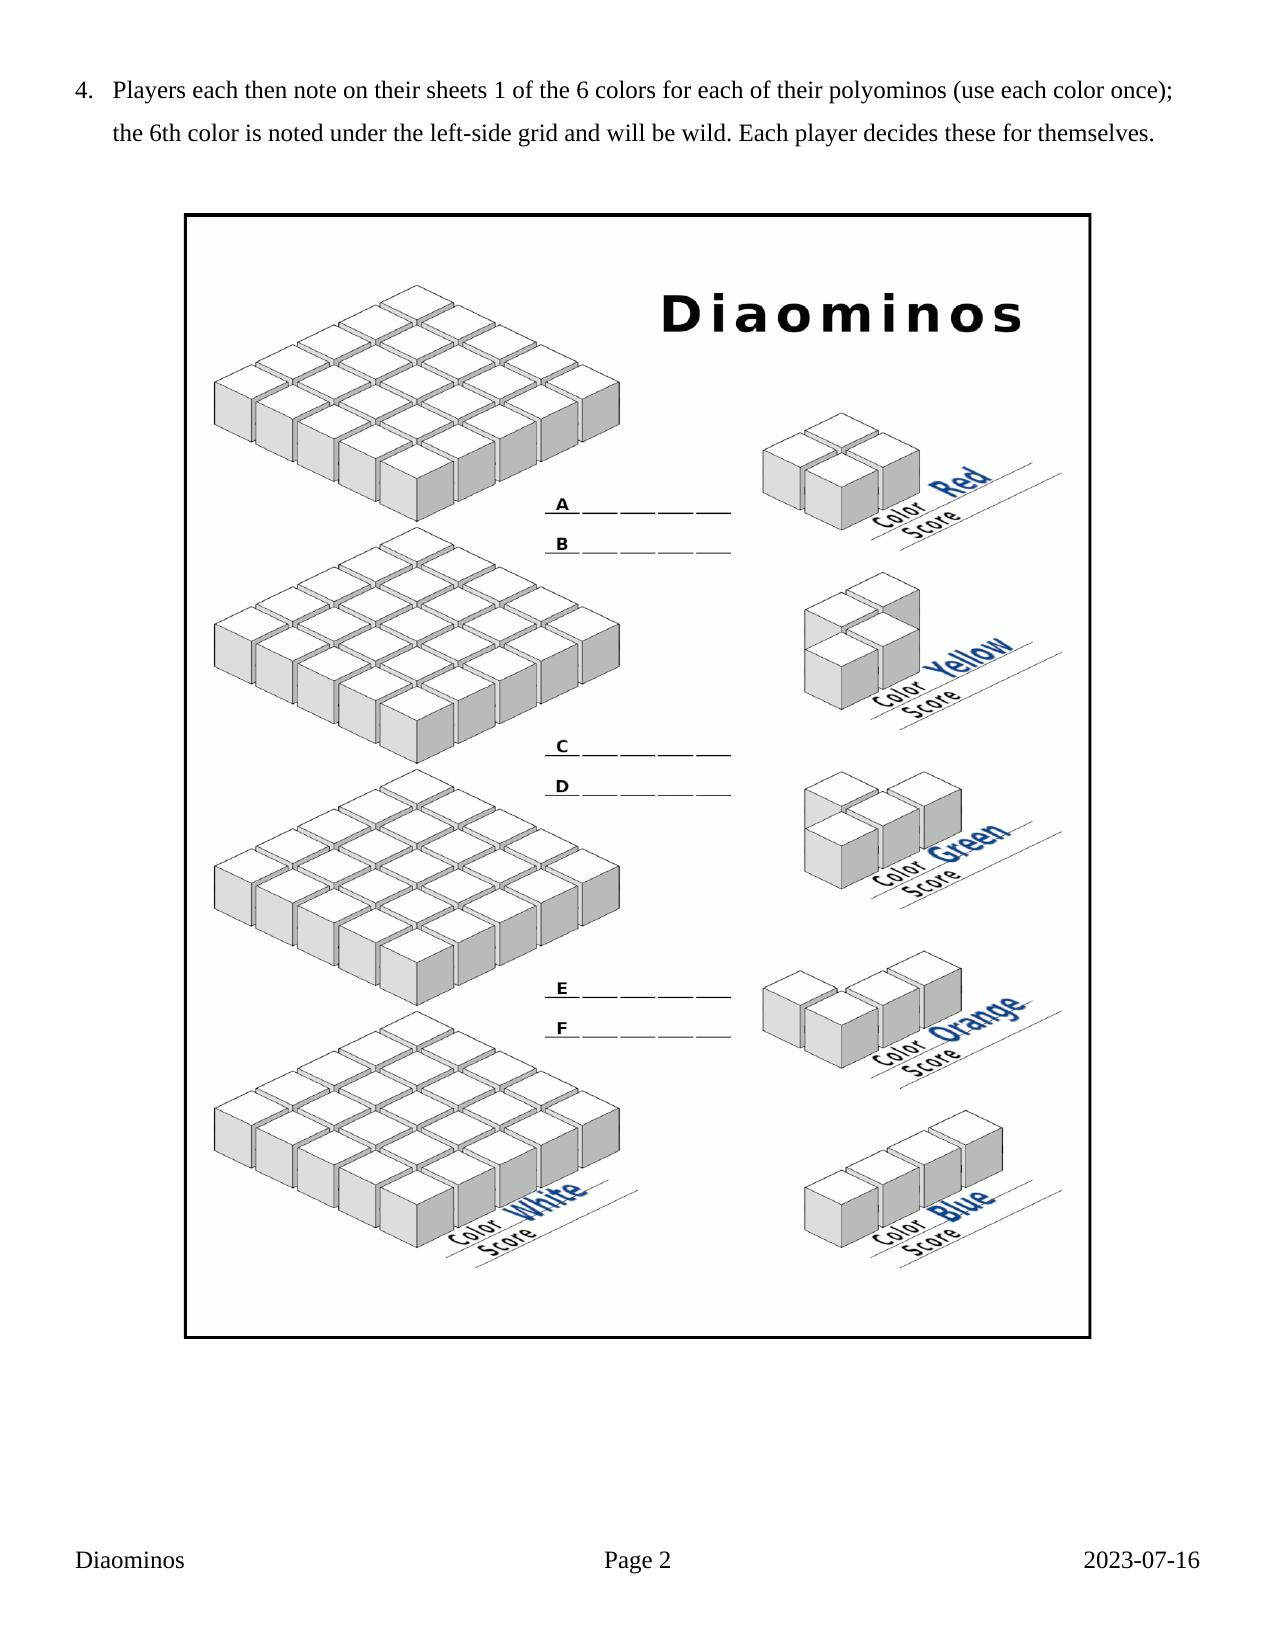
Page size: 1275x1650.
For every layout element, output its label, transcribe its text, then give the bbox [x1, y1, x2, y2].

picture [183, 213, 1092, 1339]
list Players each then note on their sheets 1 of the 6 colors for each of their polyominos (use each color once); the 6th color is noted under the left-side grid and will be wild. Each player decides these for themselves. [75, 75, 1200, 147]
